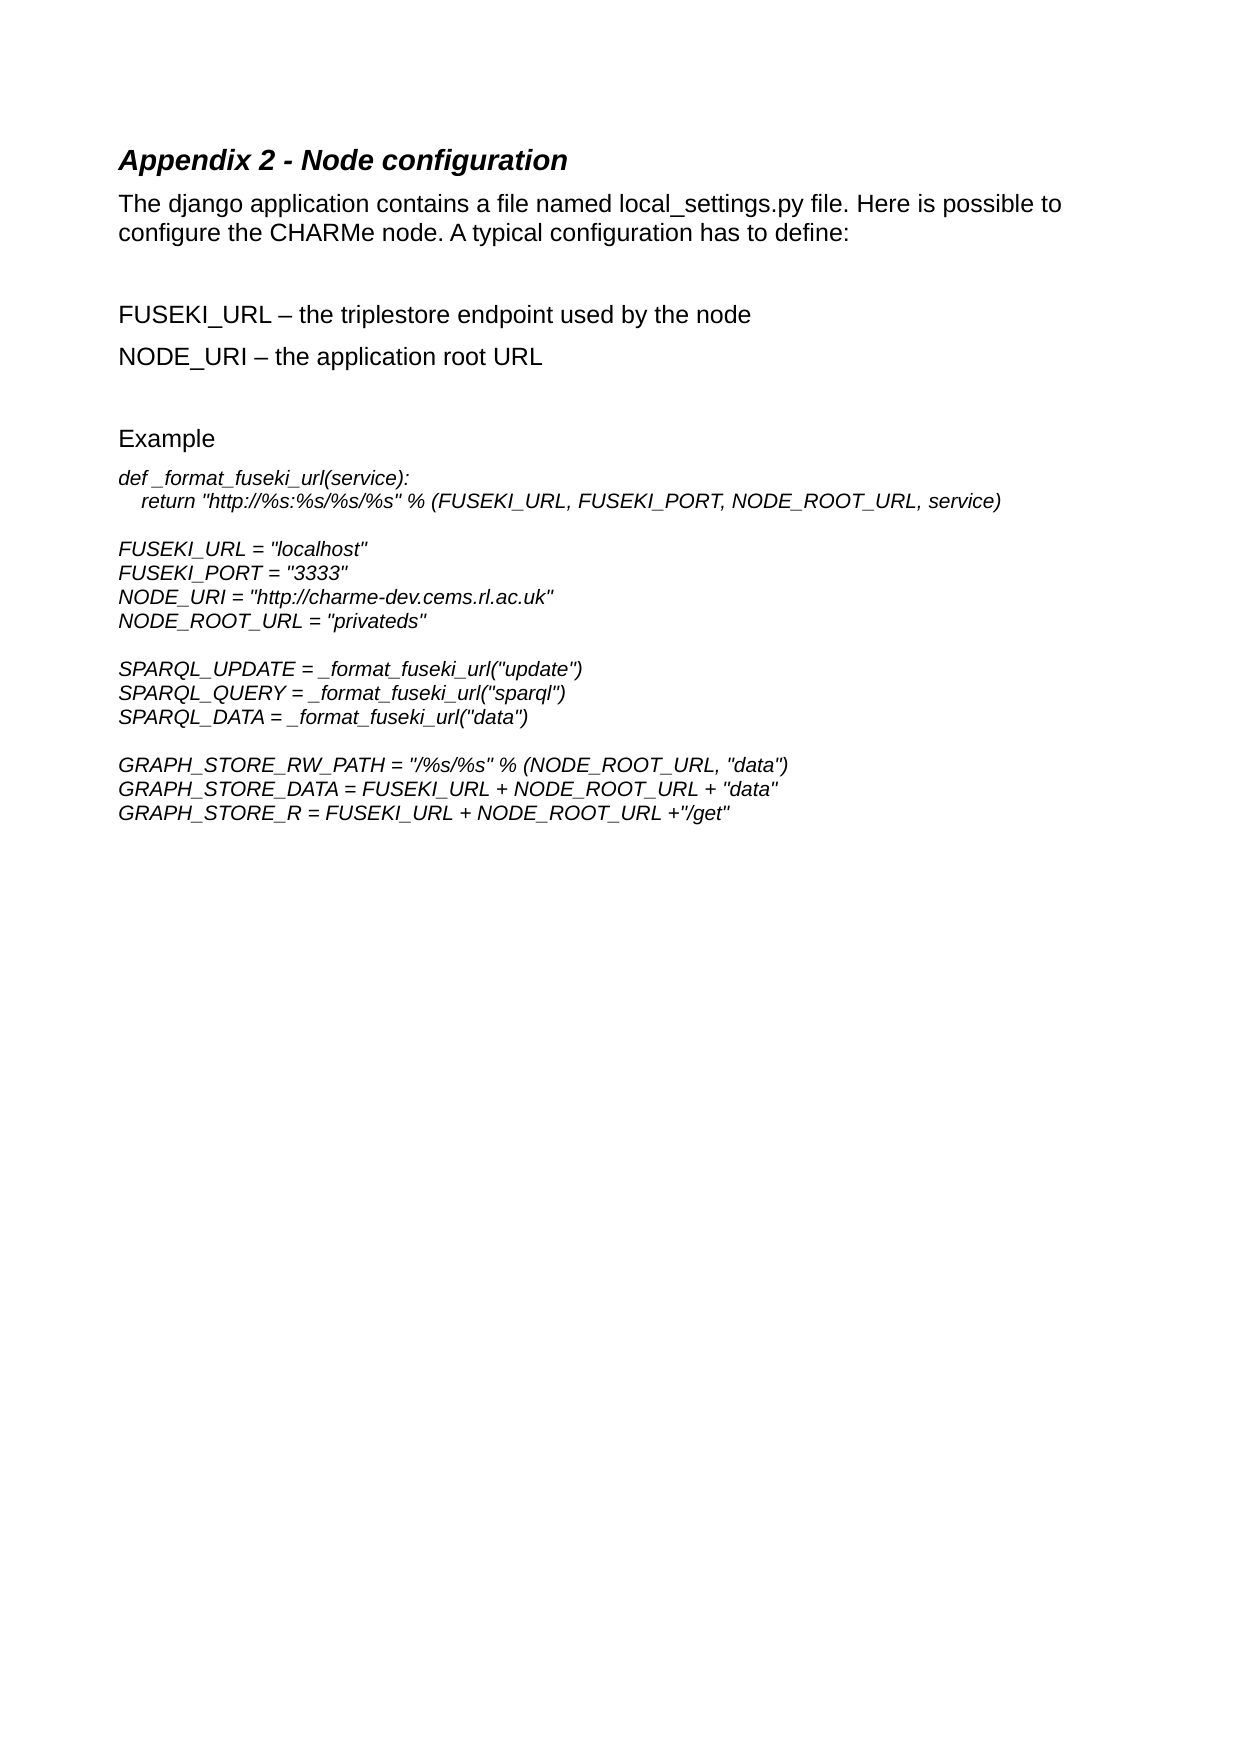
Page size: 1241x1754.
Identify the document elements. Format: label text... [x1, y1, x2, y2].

subtitle Appendix 2 - Node configuration [118, 143, 1122, 177]
subtitle GRAPH_STORE_RW_PATH = "/%s/%s" % (NODE_ROOT_URL, "data") [118, 753, 1122, 777]
subtitle GRAPH_STORE_DATA = FUSEKI_URL + NODE_ROOT_URL + "data" [118, 777, 1122, 801]
subtitle SPARQL_QUERY = _format_fuseki_url("sparql") [118, 681, 1122, 705]
subtitle FUSEKI_URL = "localhost" [118, 537, 1122, 561]
subtitle GRAPH_STORE_R = FUSEKI_URL + NODE_ROOT_URL +"/get" [118, 801, 1122, 825]
subtitle SPARQL_UPDATE = _format_fuseki_url("update") [118, 657, 1122, 681]
subtitle return "http://%s:%s/%s/%s" % (FUSEKI_URL, FUSEKI_PORT, NODE_ROOT_URL, service) [118, 489, 1122, 513]
subtitle def _format_fuseki_url(service): [118, 465, 1122, 489]
subtitle SPARQL_DATA = _format_fuseki_url("data") [118, 705, 1122, 729]
subtitle FUSEKI_URL – the triplestore endpoint used by the node [118, 300, 1122, 329]
subtitle NODE_URI – the application root URL [118, 342, 1122, 370]
subtitle Example [118, 424, 1122, 453]
subtitle NODE_ROOT_URL = "privateds" [118, 609, 1122, 633]
subtitle NODE_URI = "http://charme-dev.cems.rl.ac.uk" [118, 585, 1122, 609]
subtitle The django application contains a file named local_settings.py file. Here is possible to configure the CHARMe node. A typical configuration has to define: [118, 189, 1122, 247]
subtitle FUSEKI_PORT = "3333" [118, 561, 1122, 585]
